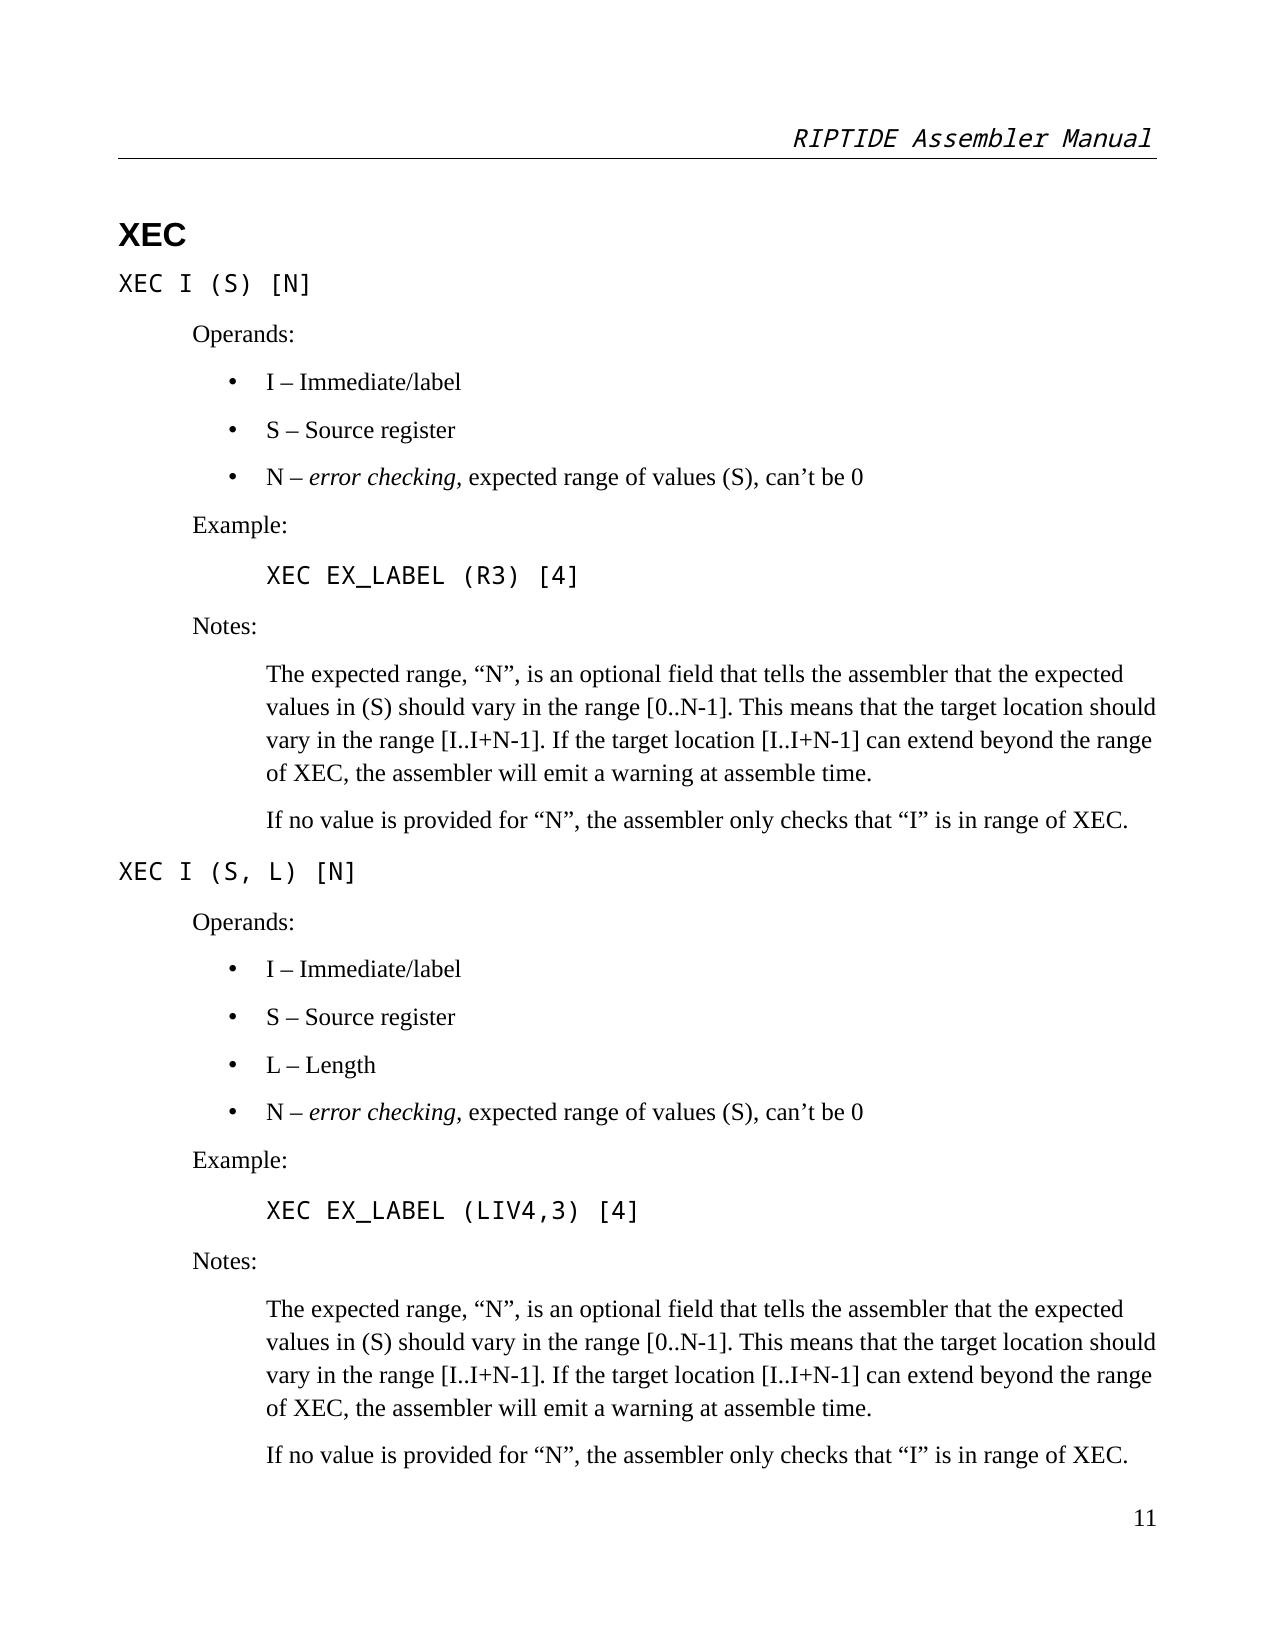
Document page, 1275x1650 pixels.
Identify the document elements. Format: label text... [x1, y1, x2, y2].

list S – Source register [228, 415, 1157, 443]
text Notes: [192, 611, 1157, 640]
text Example: [192, 1145, 1157, 1174]
list N – error checking, expected range of values (S), can’t be 0 [228, 1097, 1157, 1126]
list N – error checking, expected range of values (S), can’t be 0 [228, 462, 1157, 491]
list L – Length [228, 1050, 1157, 1078]
text Example: [192, 510, 1157, 539]
text Notes: [192, 1246, 1157, 1275]
text XEC I (S) [N] [118, 266, 1157, 300]
text XEC EX_LABEL (R3) [4] [192, 557, 1157, 592]
text XEC EX_LABEL (LIV4,3) [4] [192, 1192, 1157, 1227]
text Operands: [192, 319, 1157, 348]
text Operands: [192, 907, 1157, 936]
text XEC I (S, L) [N] [118, 853, 1157, 887]
text The expected range, “N”, is an optional field that tells the assembler that the expected values in (S) should vary in the range [0..N-1]. This means that the target location should vary in the range [I..I+N-1]. If the target location [I..I+N-1] can extend beyond the range of XEC, the assembler will emit a warning at assemble time. [266, 659, 1157, 787]
text If no value is provided for “N”, the assembler only checks that “I” is in range of XEC. [266, 1441, 1157, 1469]
text The expected range, “N”, is an optional field that tells the assembler that the expected values in (S) should vary in the range [0..N-1]. This means that the target location should vary in the range [I..I+N-1]. If the target location [I..I+N-1] can extend beyond the range of XEC, the assembler will emit a warning at assemble time. [266, 1294, 1157, 1422]
text If no value is provided for “N”, the assembler only checks that “I” is in range of XEC. [266, 806, 1157, 834]
subtitle XEC [118, 215, 1157, 254]
list I – Immediate/label [228, 954, 1157, 983]
list S – Source register [228, 1002, 1157, 1031]
list I – Immediate/label [228, 367, 1157, 396]
